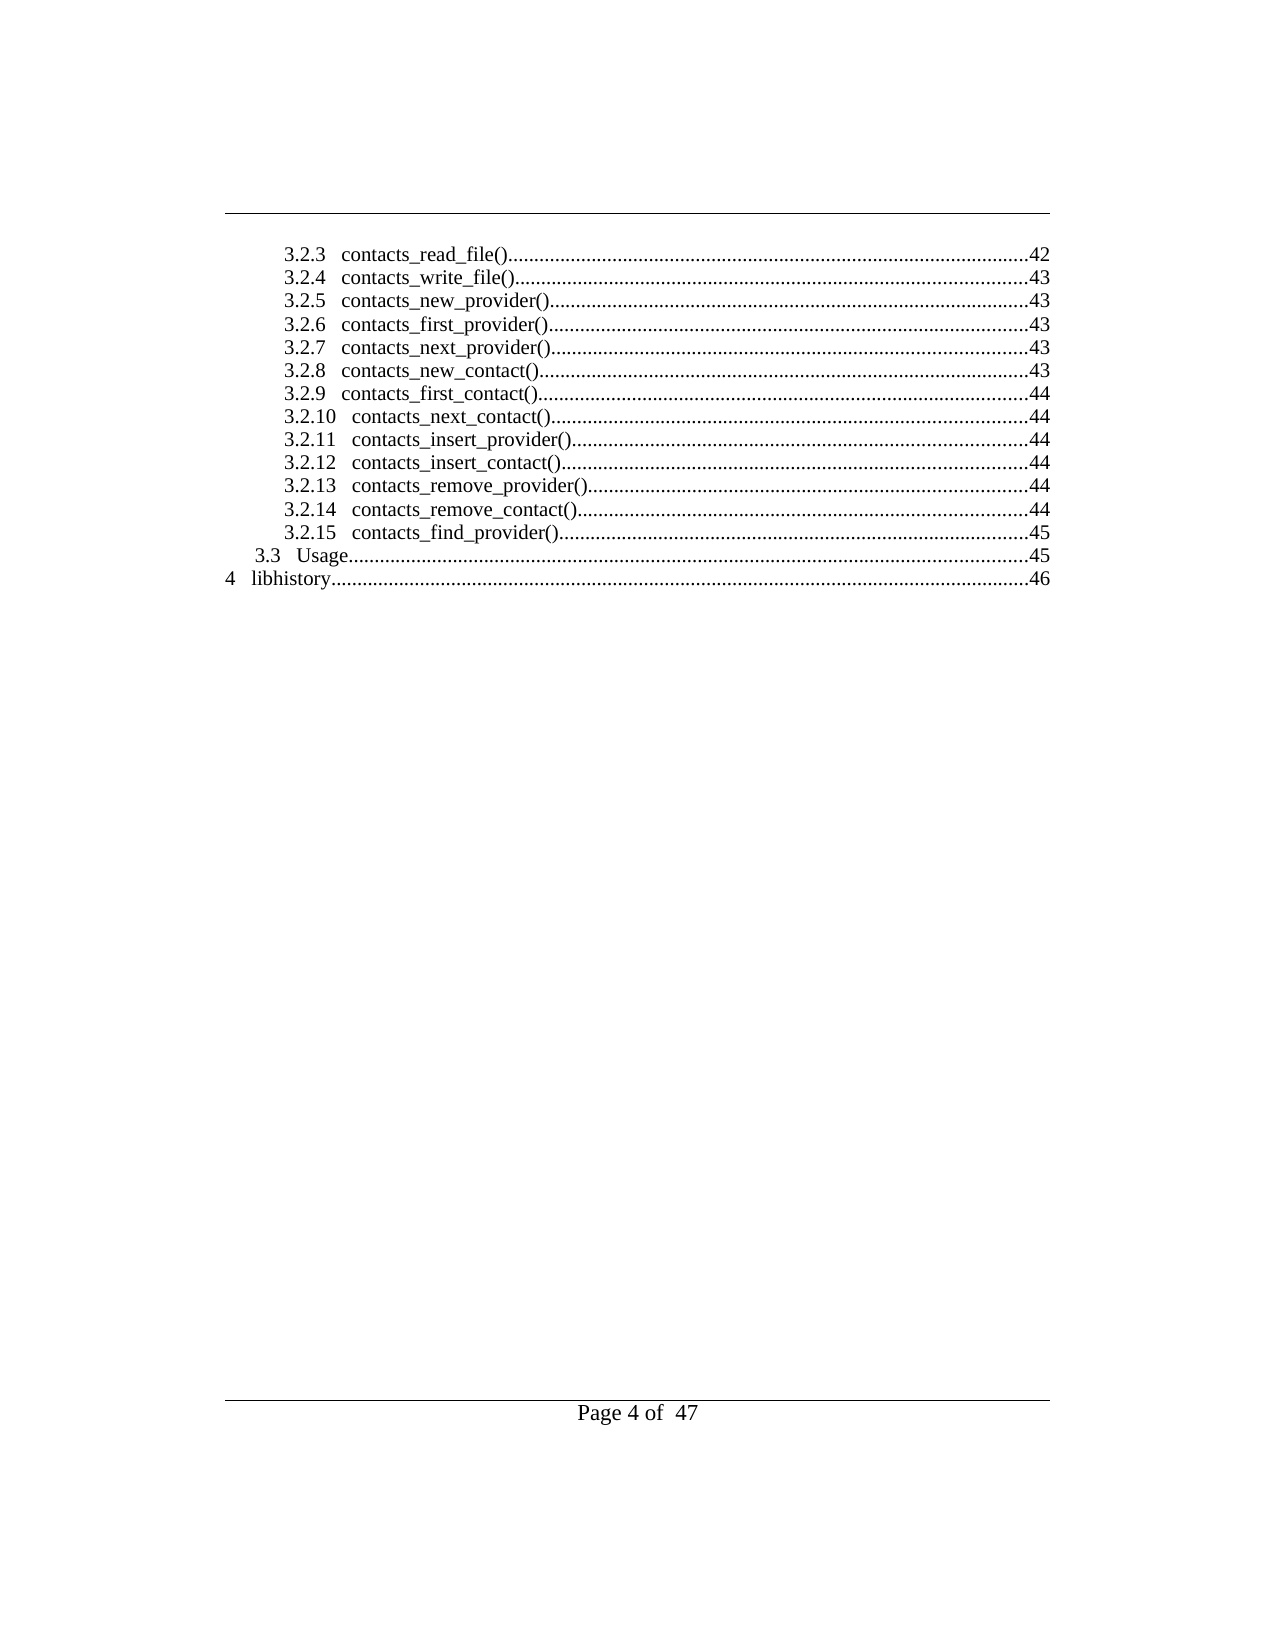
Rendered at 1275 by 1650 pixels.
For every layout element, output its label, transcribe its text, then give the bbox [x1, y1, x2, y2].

text 4 libhistory 46 [225, 567, 1050, 590]
text 3.2.5 contacts_new_provider() 43 [284, 289, 1050, 312]
text 3.2.12 contacts_insert_contact() 44 [284, 451, 1050, 474]
text 3.2.13 contacts_remove_provider() 44 [284, 474, 1050, 497]
text 3.2.3 contacts_read_file() 42 [284, 243, 1050, 266]
text 3.2.15 contacts_find_provider() 45 [284, 521, 1050, 544]
text 3.2.10 contacts_next_contact() 44 [284, 405, 1050, 428]
text 3.2.6 contacts_first_provider() 43 [284, 312, 1050, 336]
text 3.2.7 contacts_next_provider() 43 [284, 336, 1050, 359]
text 3.2.9 contacts_first_contact() 44 [284, 382, 1050, 405]
text 3.2.8 contacts_new_contact() 43 [284, 359, 1050, 382]
text 3.2.11 contacts_insert_provider() 44 [284, 428, 1050, 451]
text 3.2.14 contacts_remove_contact() 44 [284, 497, 1050, 521]
text 3.3 Usage 45 [254, 544, 1050, 567]
text 3.2.4 contacts_write_file() 43 [284, 266, 1050, 289]
